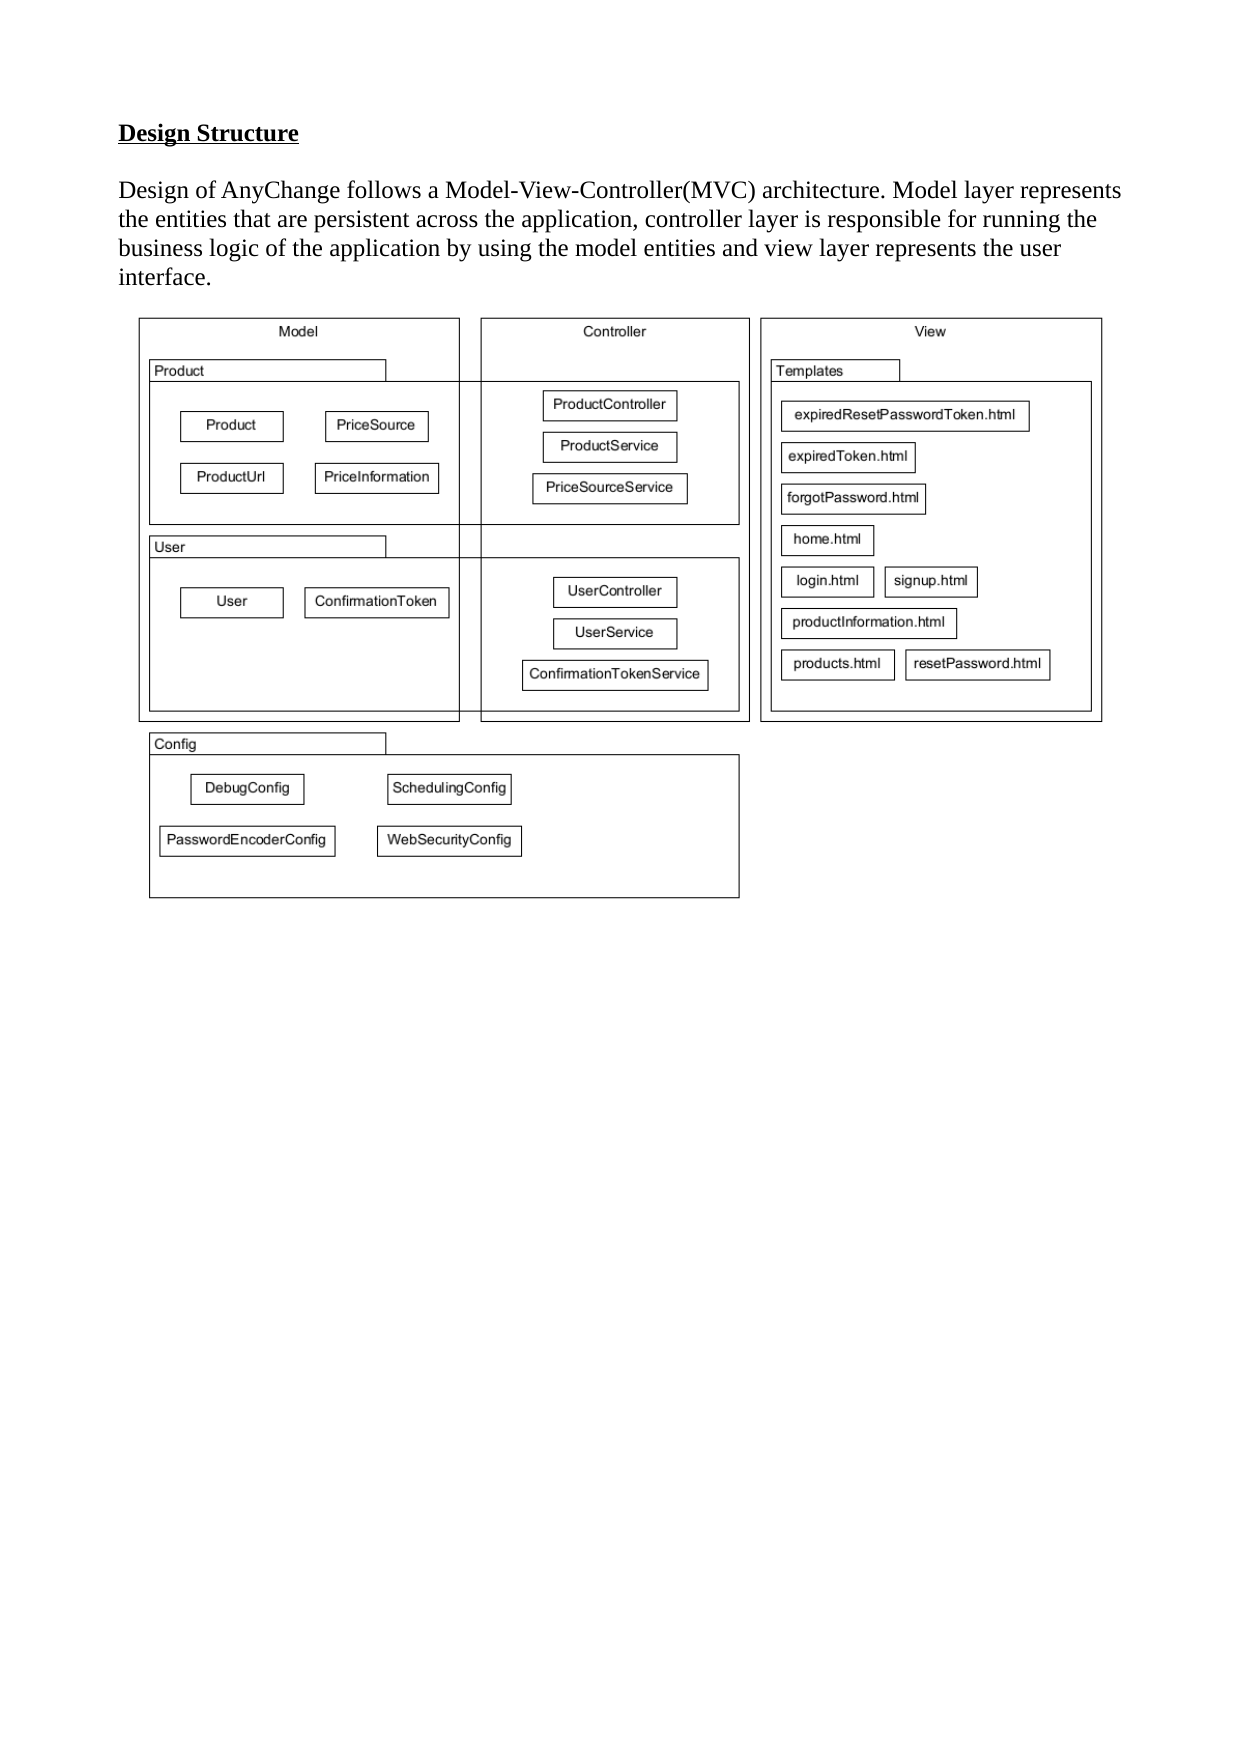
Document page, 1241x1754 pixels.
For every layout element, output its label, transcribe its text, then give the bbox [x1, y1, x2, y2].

text Design of AnyChange follows a Model-View-Controller(MVC) architecture. Model layer represents the entities that are persistent across the application, controller layer is responsible for running the business logic of the application by using the model entities and view layer represents the user interface. [118, 176, 1122, 291]
picture [118, 297, 1123, 919]
text Design Structure [118, 118, 1122, 147]
